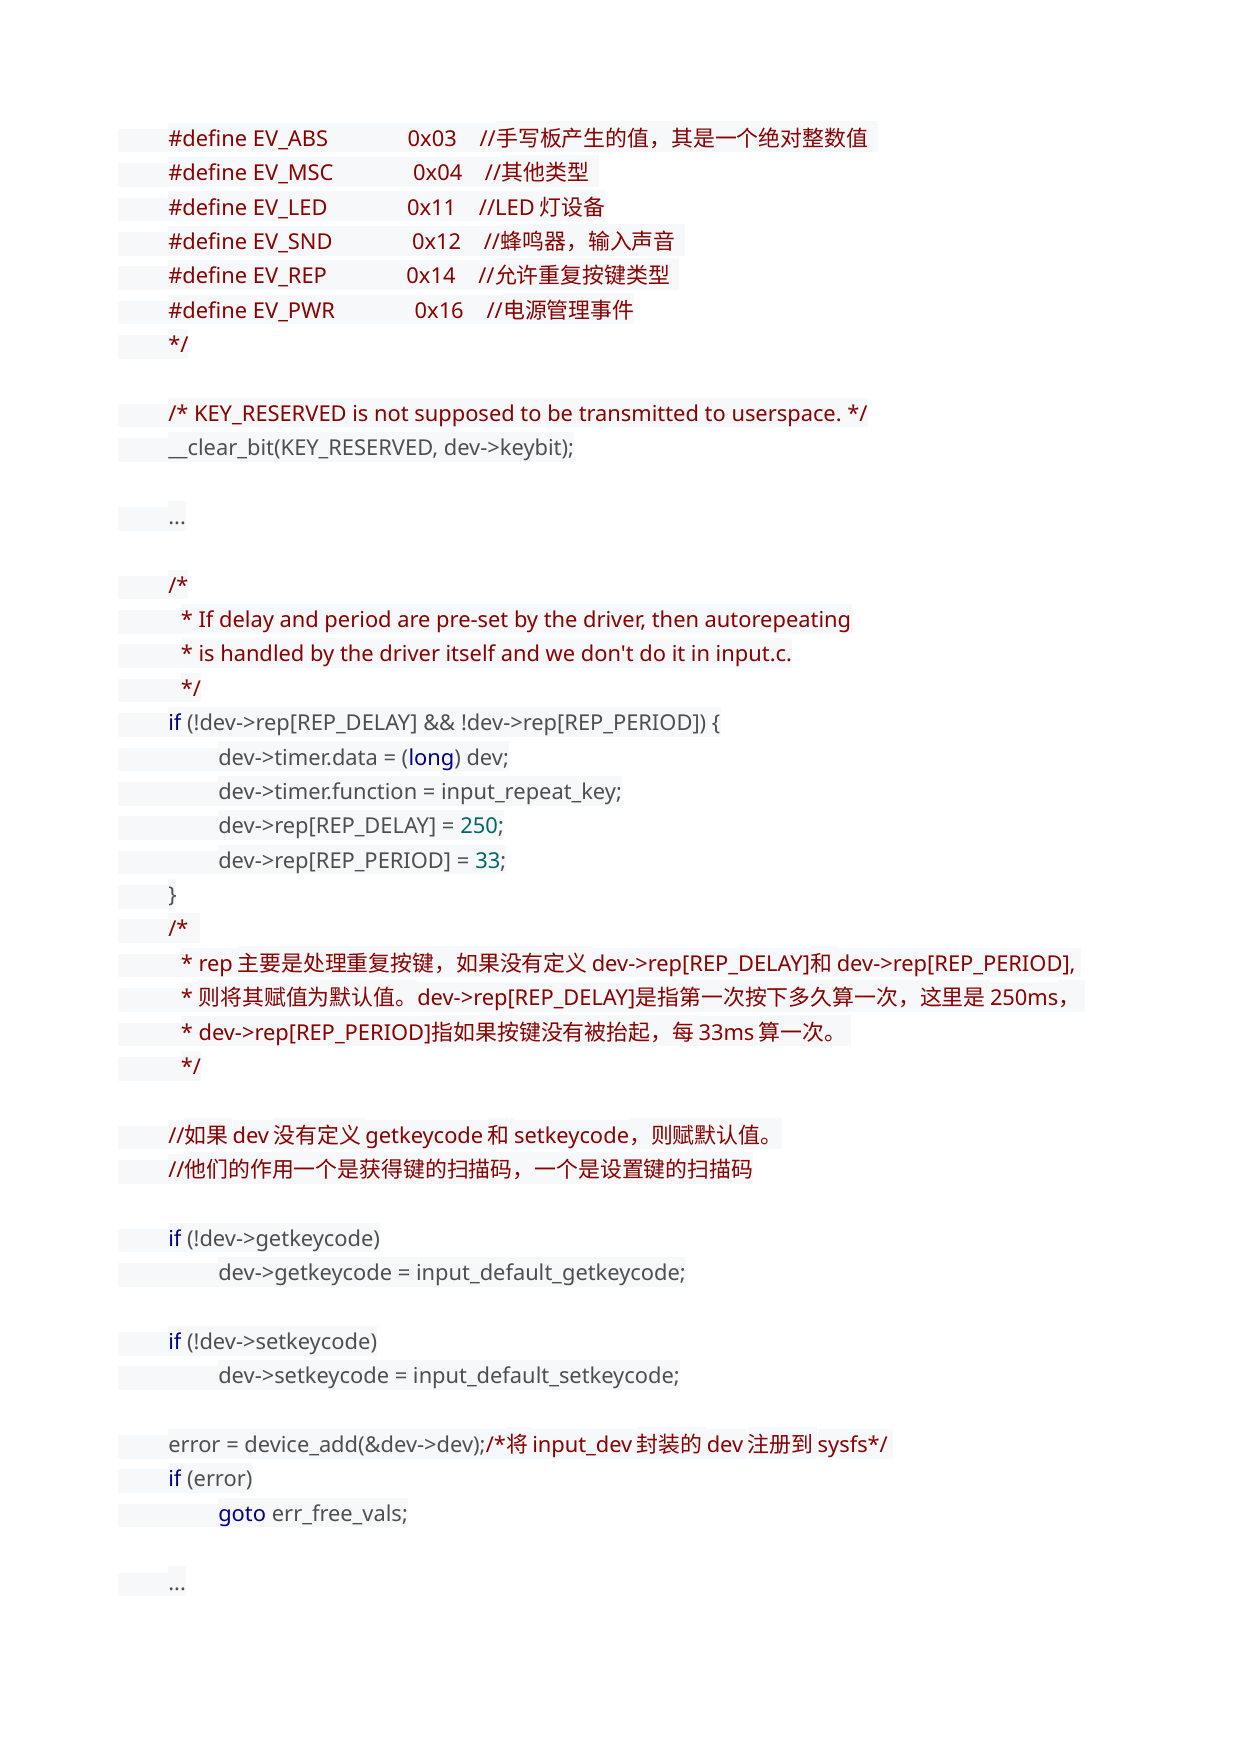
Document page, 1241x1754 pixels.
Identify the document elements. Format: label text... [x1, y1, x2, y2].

text } [118, 874, 1122, 909]
text dev->rep[REP_PERIOD] = 33; [118, 840, 1122, 874]
text #define EV_REP 0x14 //允许重复按键类型 [118, 256, 1122, 290]
text if (error) [118, 1459, 1122, 1493]
text #define EV_ABS 0x03 //手写板产生的值，其是一个绝对整数值 [118, 118, 1122, 152]
text dev->rep[REP_DELAY] = 250; [118, 806, 1122, 840]
text /* KEY_RESERVED is not supposed to be transmitted to userspace. */ [118, 393, 1122, 427]
text error = device_add(&dev->dev);/*将input_dev封装的dev注册到sysfs*/ [118, 1424, 1122, 1459]
text #define EV_LED 0x11 //LED灯设备 [118, 187, 1122, 221]
text if (!dev->getkeycode) [118, 1218, 1122, 1252]
text dev->timer.data = (long) dev; [118, 737, 1122, 771]
text */ [118, 668, 1122, 702]
text __clear_bit(KEY_RESERVED, dev->keybit); [118, 427, 1122, 462]
text */ [118, 1046, 1122, 1081]
text #define EV_MSC 0x04 //其他类型 [118, 152, 1122, 187]
text if (!dev->setkeycode) [118, 1321, 1122, 1356]
text //他们的作用一个是获得键的扫描码，一个是设置键的扫描码 [118, 1149, 1122, 1184]
text * If delay and period are pre-set by the driver, then autorepeating [118, 599, 1122, 634]
text dev->getkeycode = input_default_getkeycode; [118, 1252, 1122, 1287]
text * 则将其赋值为默认值。dev->rep[REP_DELAY]是指第一次按下多久算一次，这里是250ms， [118, 977, 1122, 1012]
text #define EV_SND 0x12 //蜂鸣器，输入声音 [118, 221, 1122, 256]
text /* [118, 565, 1122, 599]
text dev->timer.function = input_repeat_key; [118, 771, 1122, 806]
text ... [118, 496, 1122, 531]
text if (!dev->rep[REP_DELAY] && !dev->rep[REP_PERIOD]) { [118, 702, 1122, 737]
text #define EV_PWR 0x16 //电源管理事件 [118, 290, 1122, 324]
text * is handled by the driver itself and we don't do it in input.c. [118, 634, 1122, 668]
text goto err_free_vals; [118, 1493, 1122, 1527]
text * rep主要是处理重复按键，如果没有定义dev->rep[REP_DELAY]和 dev->rep[REP_PERIOD], [118, 943, 1122, 977]
text */ [118, 324, 1122, 359]
text dev->setkeycode = input_default_setkeycode; [118, 1356, 1122, 1390]
text ... [118, 1562, 1122, 1596]
text /* [118, 909, 1122, 943]
text * dev->rep[REP_PERIOD]指如果按键没有被抬起，每33ms算一次。 [118, 1012, 1122, 1046]
text //如果dev没有定义getkeycode和setkeycode，则赋默认值。 [118, 1115, 1122, 1149]
